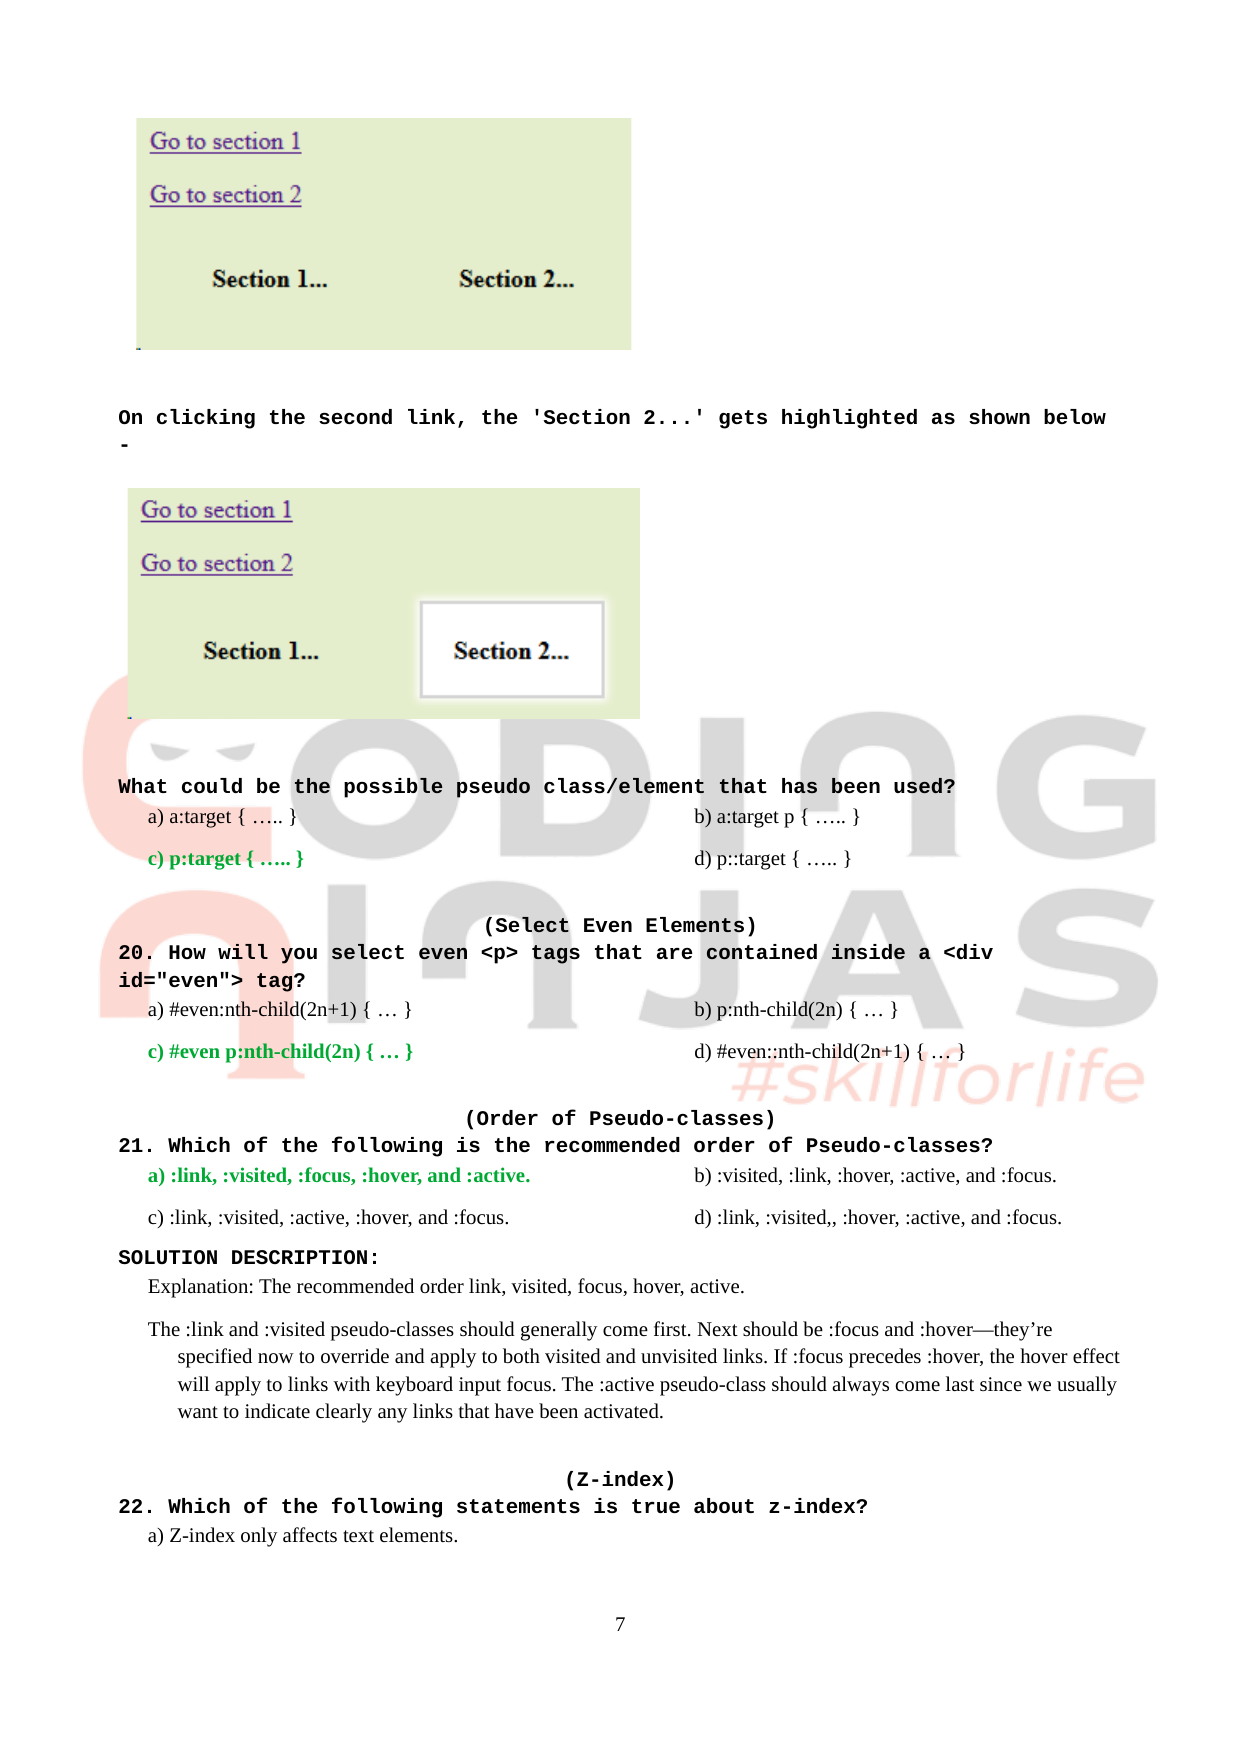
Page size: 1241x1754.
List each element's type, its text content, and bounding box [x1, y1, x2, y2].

text 21. Which of the following is the recommended order of Pseudo-classes? [118, 1136, 1122, 1159]
text Explanation: The recommended order link, visited, focus, hover, active. [148, 1274, 1122, 1298]
text On clicking the second link, the 'Section 2...' gets highlighted as shown below - [118, 407, 1122, 458]
text The :link and :visited pseudo-classes should generally come first. Next should be :focus and :hover—they’re specified now to override and apply to both visited and unvisited links. If :focus precedes :hover, the hover effect will apply to links with keyboard input focus. The :active pseudo-class should always come last since we usually want to indicate clearly any links that have been activated. [148, 1316, 1122, 1423]
text a) :link, :visited, :focus, :hover, and :active. b) :visited, :link, :hover, :active, and :focus. [148, 1163, 1122, 1187]
picture [136, 118, 632, 350]
text a) a:target { ….. } b) a:target p { ….. } [148, 804, 1122, 828]
text c) :link, :visited, :active, :hover, and :focus. d) :link, :visited,, :hover, :active, and :focus. [148, 1205, 1122, 1229]
text a) Z-index only affects text elements. [148, 1523, 1122, 1547]
picture [127, 488, 640, 719]
text 22. Which of the following statements is true about z-index? [118, 1496, 1122, 1519]
text 20. How will you select even <p> tags that are contained inside a <div id="even"> tag? [118, 942, 1122, 993]
text c) p:target { ….. } d) p::target { ….. } [148, 846, 1122, 870]
text (Z-index) [118, 1469, 1122, 1492]
text a) #even:nth-child(2n+1) { … } b) p:nth-child(2n) { … } [148, 997, 1122, 1021]
text c) #even p:nth-child(2n) { … } d) #even::nth-child(2n+1) { … } [148, 1039, 1122, 1063]
text (Order of Pseudo-classes) [118, 1108, 1122, 1132]
text SOLUTION DESCRIPTION: [118, 1247, 1122, 1271]
text (Select Even Elements) [118, 915, 1122, 939]
text What could be the possible pseudo class/element that has been used? [118, 776, 1122, 800]
